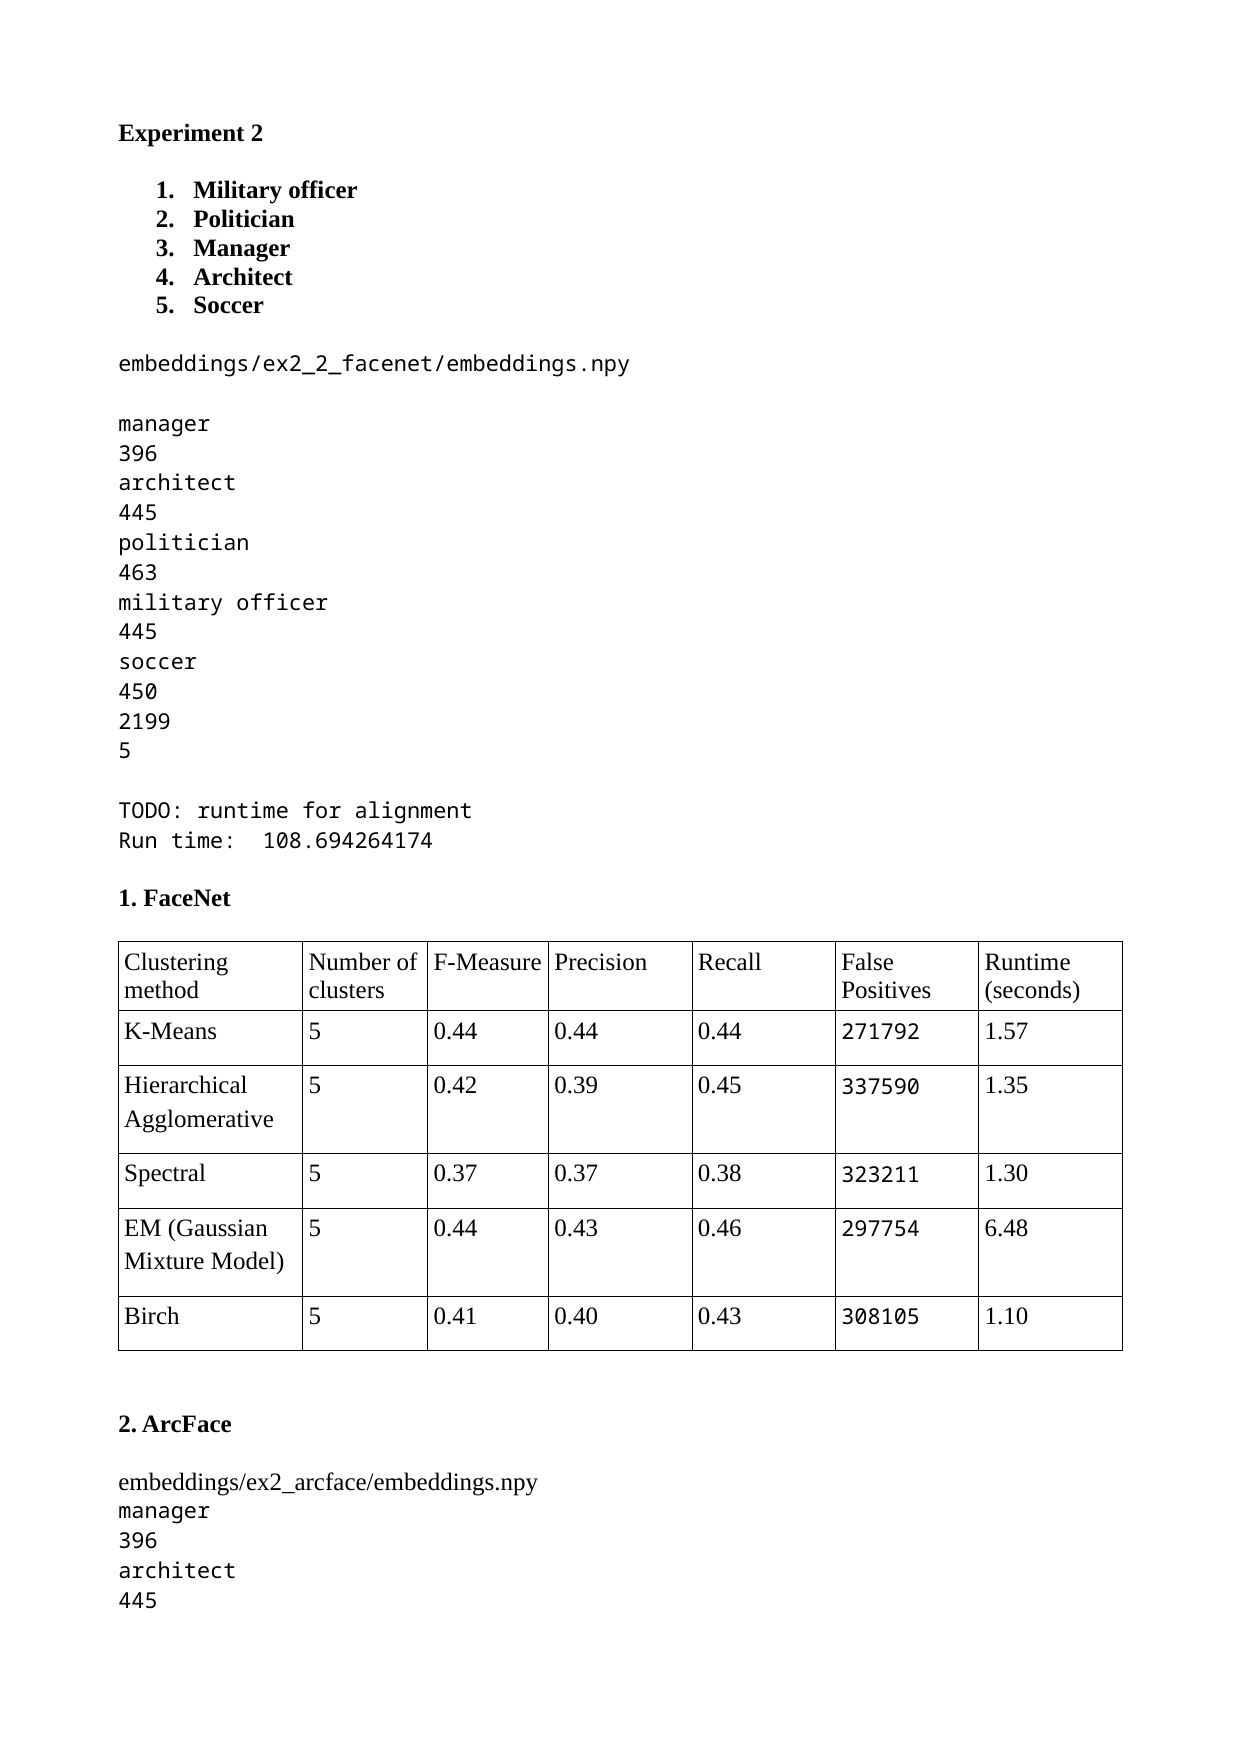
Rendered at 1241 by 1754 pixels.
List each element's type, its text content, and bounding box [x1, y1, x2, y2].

table_cell 271792 [836, 1011, 978, 1065]
text embeddings/ex2_arcface/embeddings.npy [118, 1467, 1122, 1495]
table_header Precision [549, 942, 692, 1010]
table_cell 0.43 [549, 1209, 692, 1296]
text military officer [118, 586, 1122, 616]
table_header F-Measure [428, 942, 548, 1010]
text manager [118, 408, 1122, 437]
text 463 [118, 557, 1122, 586]
table_cell 0.37 [549, 1154, 692, 1208]
table_cell 308105 [836, 1297, 978, 1350]
table_cell Spectral [119, 1154, 302, 1208]
table_cell 1.35 [979, 1066, 1122, 1153]
table_header False Positives [836, 942, 978, 1010]
text 1. FaceNet [118, 883, 1122, 912]
text soccer [118, 646, 1122, 676]
table_cell 0.40 [549, 1297, 692, 1350]
table_cell 0.44 [549, 1011, 692, 1065]
table_cell 1.57 [979, 1011, 1122, 1065]
table_cell 0.46 [693, 1209, 835, 1296]
text 5 [118, 735, 1122, 765]
table_cell 337590 [836, 1066, 978, 1153]
table_cell 0.44 [428, 1011, 548, 1065]
table_cell 1.30 [979, 1154, 1122, 1208]
table_cell 5 [303, 1154, 427, 1208]
table_cell 1.10 [979, 1297, 1122, 1350]
table_cell 0.38 [693, 1154, 835, 1208]
table_cell 5 [303, 1209, 427, 1296]
list Military officer [156, 176, 1122, 204]
table_cell 5 [303, 1011, 427, 1065]
text 445 [118, 1585, 1122, 1614]
table_cell 0.42 [428, 1066, 548, 1153]
text manager [118, 1495, 1122, 1525]
text architect [118, 467, 1122, 497]
text 396 [118, 437, 1122, 467]
list Manager [156, 233, 1122, 262]
text 445 [118, 616, 1122, 646]
table_cell 6.48 [979, 1209, 1122, 1296]
table_header Number of clusters [303, 942, 427, 1010]
table_cell 5 [303, 1066, 427, 1153]
table_cell 0.37 [428, 1154, 548, 1208]
text architect [118, 1555, 1122, 1585]
table_cell K-Means [119, 1011, 302, 1065]
table_cell 0.43 [693, 1297, 835, 1350]
text 2. ArcFace [118, 1409, 1122, 1438]
table_cell 323211 [836, 1154, 978, 1208]
text 445 [118, 497, 1122, 527]
table_cell EM (Gaussian Mixture Model) [119, 1209, 302, 1296]
table_header Runtime (seconds) [979, 942, 1122, 1010]
table_header Clustering method [119, 942, 302, 1010]
list Soccer [156, 291, 1122, 319]
table_cell 0.44 [428, 1209, 548, 1296]
list Politician [156, 204, 1122, 233]
text politician [118, 527, 1122, 557]
text embeddings/ex2_2_facenet/embeddings.npy [118, 348, 1122, 378]
table_cell 297754 [836, 1209, 978, 1296]
table_cell Hierarchical Agglomerative [119, 1066, 302, 1153]
table_header Recall [693, 942, 835, 1010]
table_cell 5 [303, 1297, 427, 1350]
text Run time: 108.694264174 [118, 825, 1122, 854]
text 396 [118, 1525, 1122, 1555]
list Architect [156, 262, 1122, 291]
table_cell 0.44 [693, 1011, 835, 1065]
text Experiment 2 [118, 118, 1122, 147]
table_cell Birch [119, 1297, 302, 1350]
text 450 [118, 676, 1122, 706]
table_cell 0.39 [549, 1066, 692, 1153]
table_cell 0.41 [428, 1297, 548, 1350]
table_cell 0.45 [693, 1066, 835, 1153]
text 2199 [118, 706, 1122, 735]
text TODO: runtime for alignment [118, 795, 1122, 825]
